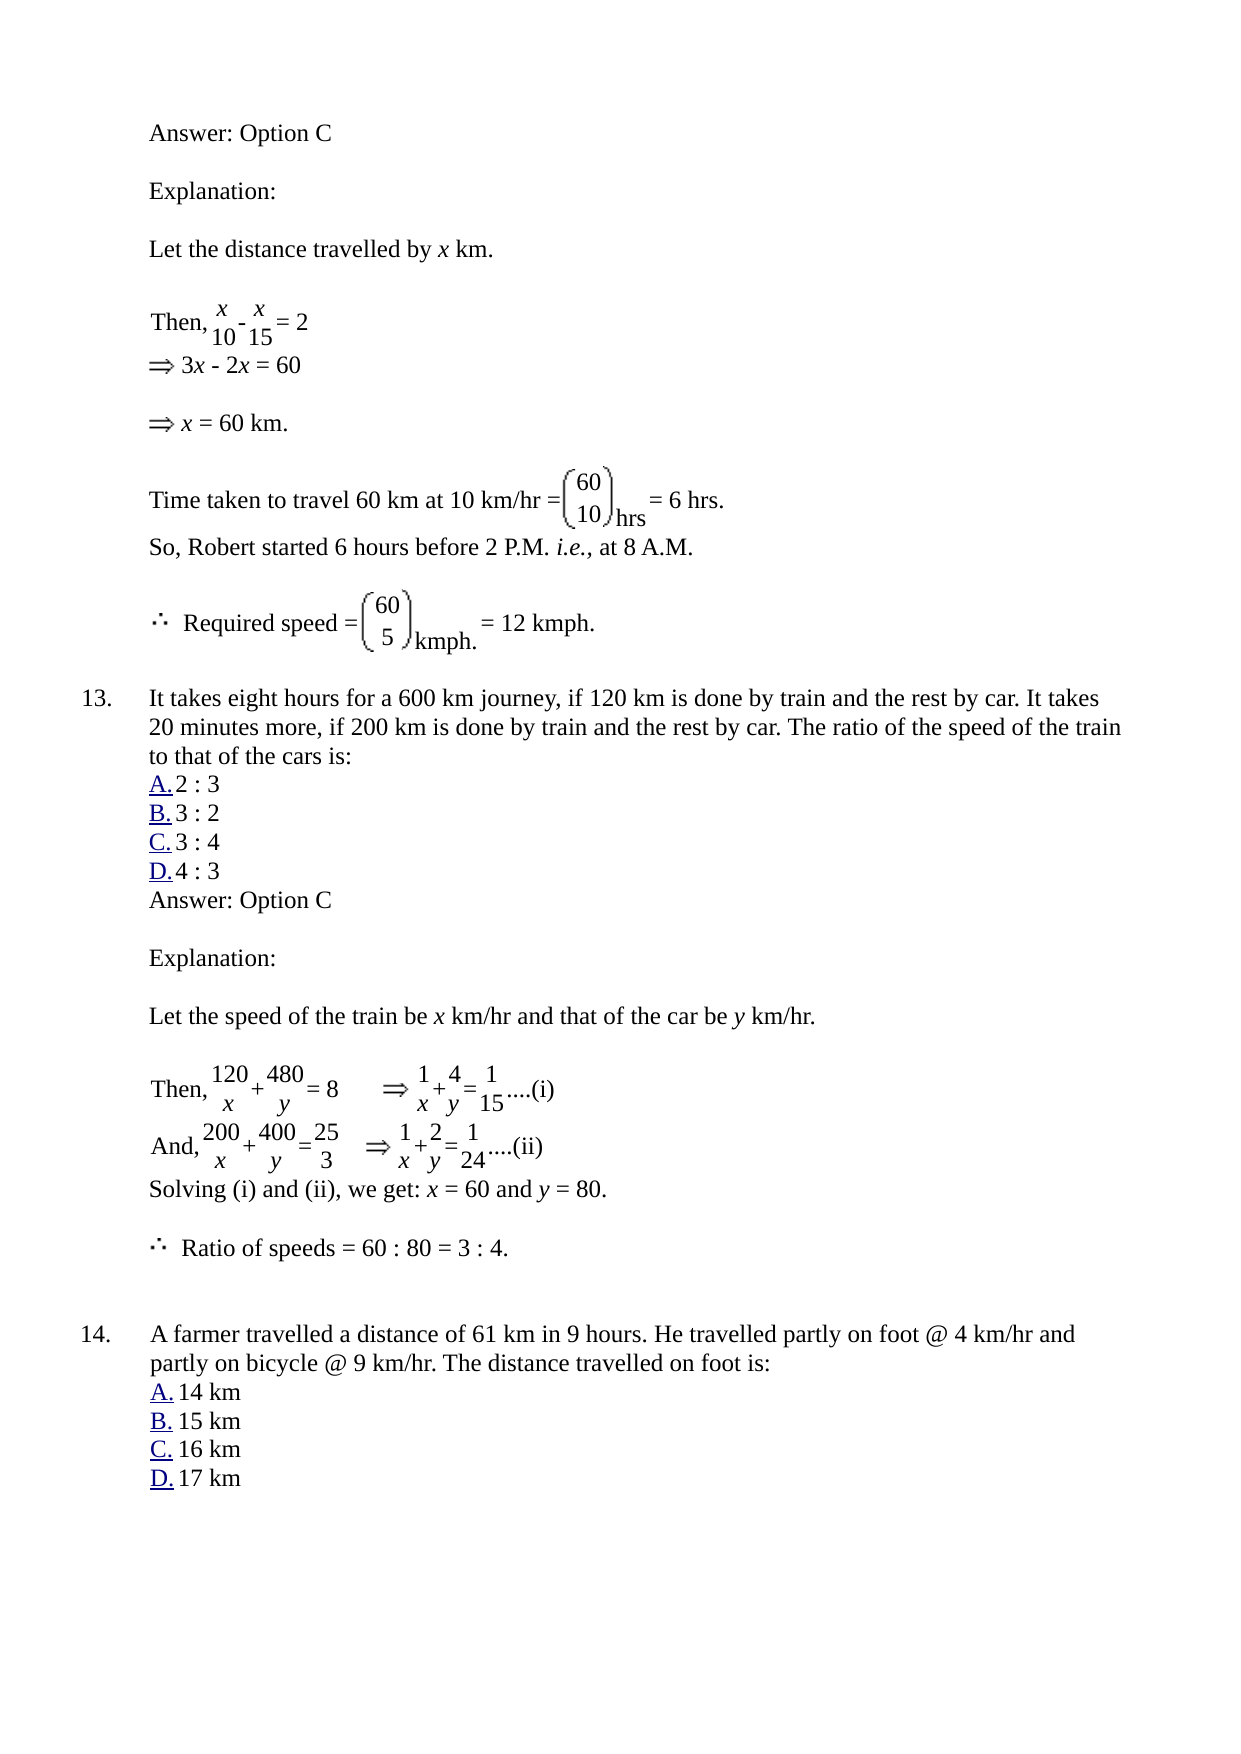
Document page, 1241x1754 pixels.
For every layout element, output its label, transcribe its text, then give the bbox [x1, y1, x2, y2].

table_header 14. [80, 1320, 150, 1492]
table_cell B. [150, 1406, 178, 1434]
table_header Required speed = [149, 590, 360, 654]
table_cell 3 [313, 1146, 340, 1174]
table_cell 3 : 4 [175, 827, 1123, 856]
table_header 2 [429, 1117, 443, 1146]
table_cell 17 km [178, 1463, 1123, 1492]
table_header Then, [149, 1059, 210, 1117]
table_header 120 [210, 1059, 249, 1088]
table_header = 6 hrs. [647, 467, 726, 532]
picture [150, 613, 177, 632]
table_header Then, [149, 293, 210, 350]
table_cell C. [150, 1435, 178, 1463]
table_header 200 [201, 1117, 241, 1146]
table_header [75, 118, 148, 654]
table_header = [443, 1117, 459, 1174]
table_cell 5 [374, 619, 401, 654]
table_header x [210, 293, 237, 322]
table_header + [241, 1117, 257, 1174]
table_header 14 km [178, 1377, 1123, 1406]
table_header = 8 [305, 1059, 416, 1117]
table_cell 4 : 3 [175, 856, 1123, 884]
table_cell 15 km [178, 1406, 1123, 1434]
table_cell 10 [210, 322, 237, 350]
table_header - [237, 293, 247, 350]
table_header x [247, 293, 274, 322]
table_cell B. [149, 798, 175, 827]
table_header 1 [478, 1059, 505, 1088]
table_cell Answer: Option C Explanation: Let the speed of the train be x km/hr and that of the car be y km/hr. Solving (i) and (ii), we get: x = 60 and y = 80. Ratio of speeds = 60 : 80 = 3 : 4. [149, 885, 1123, 1291]
table_header + [431, 1059, 447, 1117]
picture [603, 466, 616, 527]
table_header 1 [398, 1117, 412, 1146]
table_header A. [150, 1377, 178, 1406]
table_header And, [149, 1117, 201, 1174]
table_header 4 [447, 1059, 462, 1088]
table_cell C. [149, 827, 175, 856]
table_header A farmer travelled a distance of 61 km in 9 hours. He travelled partly on foot @ 4 km/hr and partly on bicycle @ 9 km/hr. The distance travelled on foot is: [150, 1320, 1123, 1377]
table_cell 3 : 2 [175, 798, 1123, 827]
table_header = 12 kmph. [479, 590, 597, 654]
table_cell 15 [247, 322, 274, 350]
table_header 400 [257, 1117, 297, 1146]
table_header 1 [416, 1059, 431, 1088]
picture [365, 1140, 392, 1155]
table_header [340, 1117, 398, 1174]
picture [148, 417, 175, 432]
table_cell y [265, 1088, 305, 1117]
table_header + [413, 1117, 428, 1174]
table_header It takes eight hours for a 600 km journey, if 120 km is done by train and the rest by car. It takes 20 minutes more, if 200 km is done by train and the rest by car. The ratio of the speed of the train to that of the cars is: [149, 683, 1123, 770]
table_header 2 : 3 [175, 770, 1123, 798]
table_cell x [416, 1088, 431, 1117]
table_cell x [398, 1146, 412, 1174]
table_cell Answer: Option C Explanation: Let the distance travelled by x km. 3x - 2x = 60 x = 60 km. So, Robert started 6 hours before 2 P.M. i.e., at 8 A.M. [149, 118, 1123, 654]
table_header = 2 [274, 293, 310, 350]
table_cell D. [149, 856, 175, 884]
table_cell y [447, 1088, 462, 1117]
table_cell 15 [478, 1088, 505, 1117]
table_header 60 [374, 590, 401, 618]
table_header A. [149, 770, 175, 798]
table_header + [249, 1059, 265, 1117]
table_header 1 [459, 1117, 486, 1146]
table_header = [297, 1117, 313, 1174]
table_header ....(i) [505, 1059, 556, 1117]
table_header 13. [81, 683, 148, 1291]
table_header = [462, 1059, 478, 1117]
table_header kmph. [401, 590, 478, 654]
table_cell x [210, 1088, 249, 1117]
table_cell y [257, 1146, 297, 1174]
picture [401, 589, 415, 650]
picture [148, 359, 175, 374]
table_cell 24 [459, 1146, 486, 1174]
table_header ....(ii) [486, 1117, 544, 1174]
table_header hrs [602, 467, 647, 532]
picture [359, 592, 374, 652]
table_cell 10 [575, 496, 602, 532]
table_header 25 [313, 1117, 340, 1146]
picture [382, 1083, 410, 1097]
table_header 60 [575, 467, 602, 496]
picture [561, 469, 575, 529]
table_cell D. [150, 1463, 178, 1492]
table_header 480 [265, 1059, 305, 1088]
table_cell 16 km [178, 1435, 1123, 1463]
table_cell y [429, 1146, 443, 1174]
table_header Time taken to travel 60 km at 10 km/hr = [149, 467, 561, 532]
picture [148, 1238, 175, 1256]
table_cell x [201, 1146, 241, 1174]
